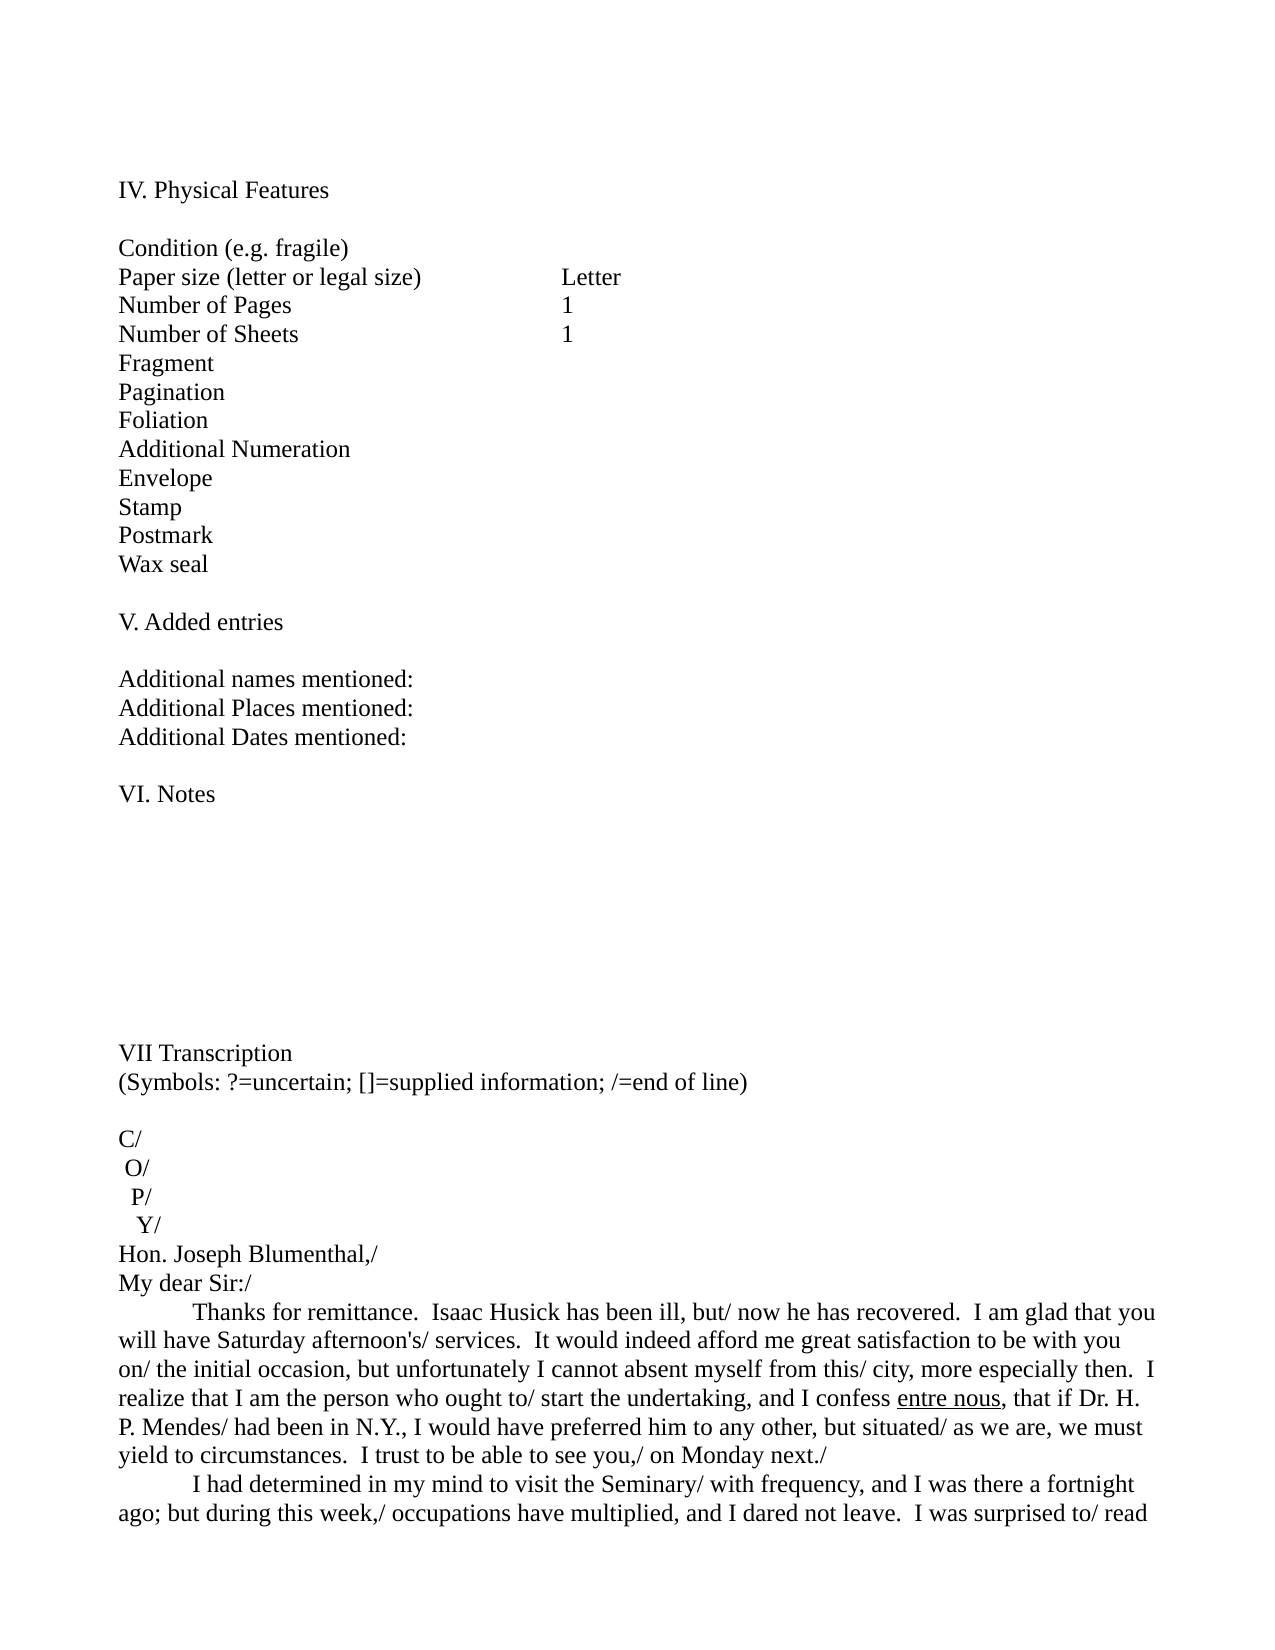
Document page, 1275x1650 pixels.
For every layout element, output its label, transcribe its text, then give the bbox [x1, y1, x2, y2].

text Thanks for remittance. Isaac Husick has been ill, but/ now he has recovered. I am glad that you will have Saturday afternoon's/ services. It would indeed afford me great satisfaction to be with you on/ the initial occasion, but unfortunately I cannot absent myself from this/ city, more especially then. I realize that I am the person who ought to/ start the undertaking, and I confess entre nous, that if Dr. H. P. Mendes/ had been in N.Y., I would have preferred him to any other, but situated/ as we are, we must yield to circumstances. I trust to be able to see you,/ on Monday next./ [118, 1297, 1157, 1469]
text C/ [118, 1124, 1157, 1153]
text Y/ [118, 1211, 1157, 1239]
text Fragment [118, 348, 1157, 377]
text Stamp [118, 492, 1157, 521]
text P/ [118, 1182, 1157, 1211]
text (Symbols: ?=uncertain; []=supplied information; /=end of line) [118, 1067, 1157, 1096]
text Additional Numeration [118, 434, 1157, 463]
text Wax seal [118, 549, 1157, 578]
text Additional Dates mentioned: [118, 722, 1157, 751]
text Condition (e.g. fragile) [118, 233, 1157, 262]
text Number of Sheets 1 [118, 319, 1157, 348]
text Paper size (letter or legal size) Letter [118, 262, 1157, 291]
text Additional names mentioned: [118, 664, 1157, 693]
text VII Transcription [118, 1038, 1157, 1067]
text Postma rk [118, 521, 1157, 549]
text My dear Sir:/ [118, 1268, 1157, 1297]
text VI. Notes [118, 779, 1157, 808]
text Hon. Joseph Blumenthal,/ [118, 1239, 1157, 1268]
text Number of Pages 1 [118, 291, 1157, 319]
text O/ [118, 1153, 1157, 1182]
text I had determined in my mind to visit the Seminary/ with frequency, and I was there a fortnight ago; but during this week,/ occupations have multiplied, and I dared not leave. I was surprised to/ read [118, 1469, 1157, 1527]
text Envelope [118, 463, 1157, 492]
text IV. Physical Features [118, 176, 1157, 204]
text Pagination [118, 377, 1157, 406]
text V. Added entries [118, 607, 1157, 636]
text Foliation [118, 406, 1157, 434]
text Additional Places mentioned: [118, 693, 1157, 722]
